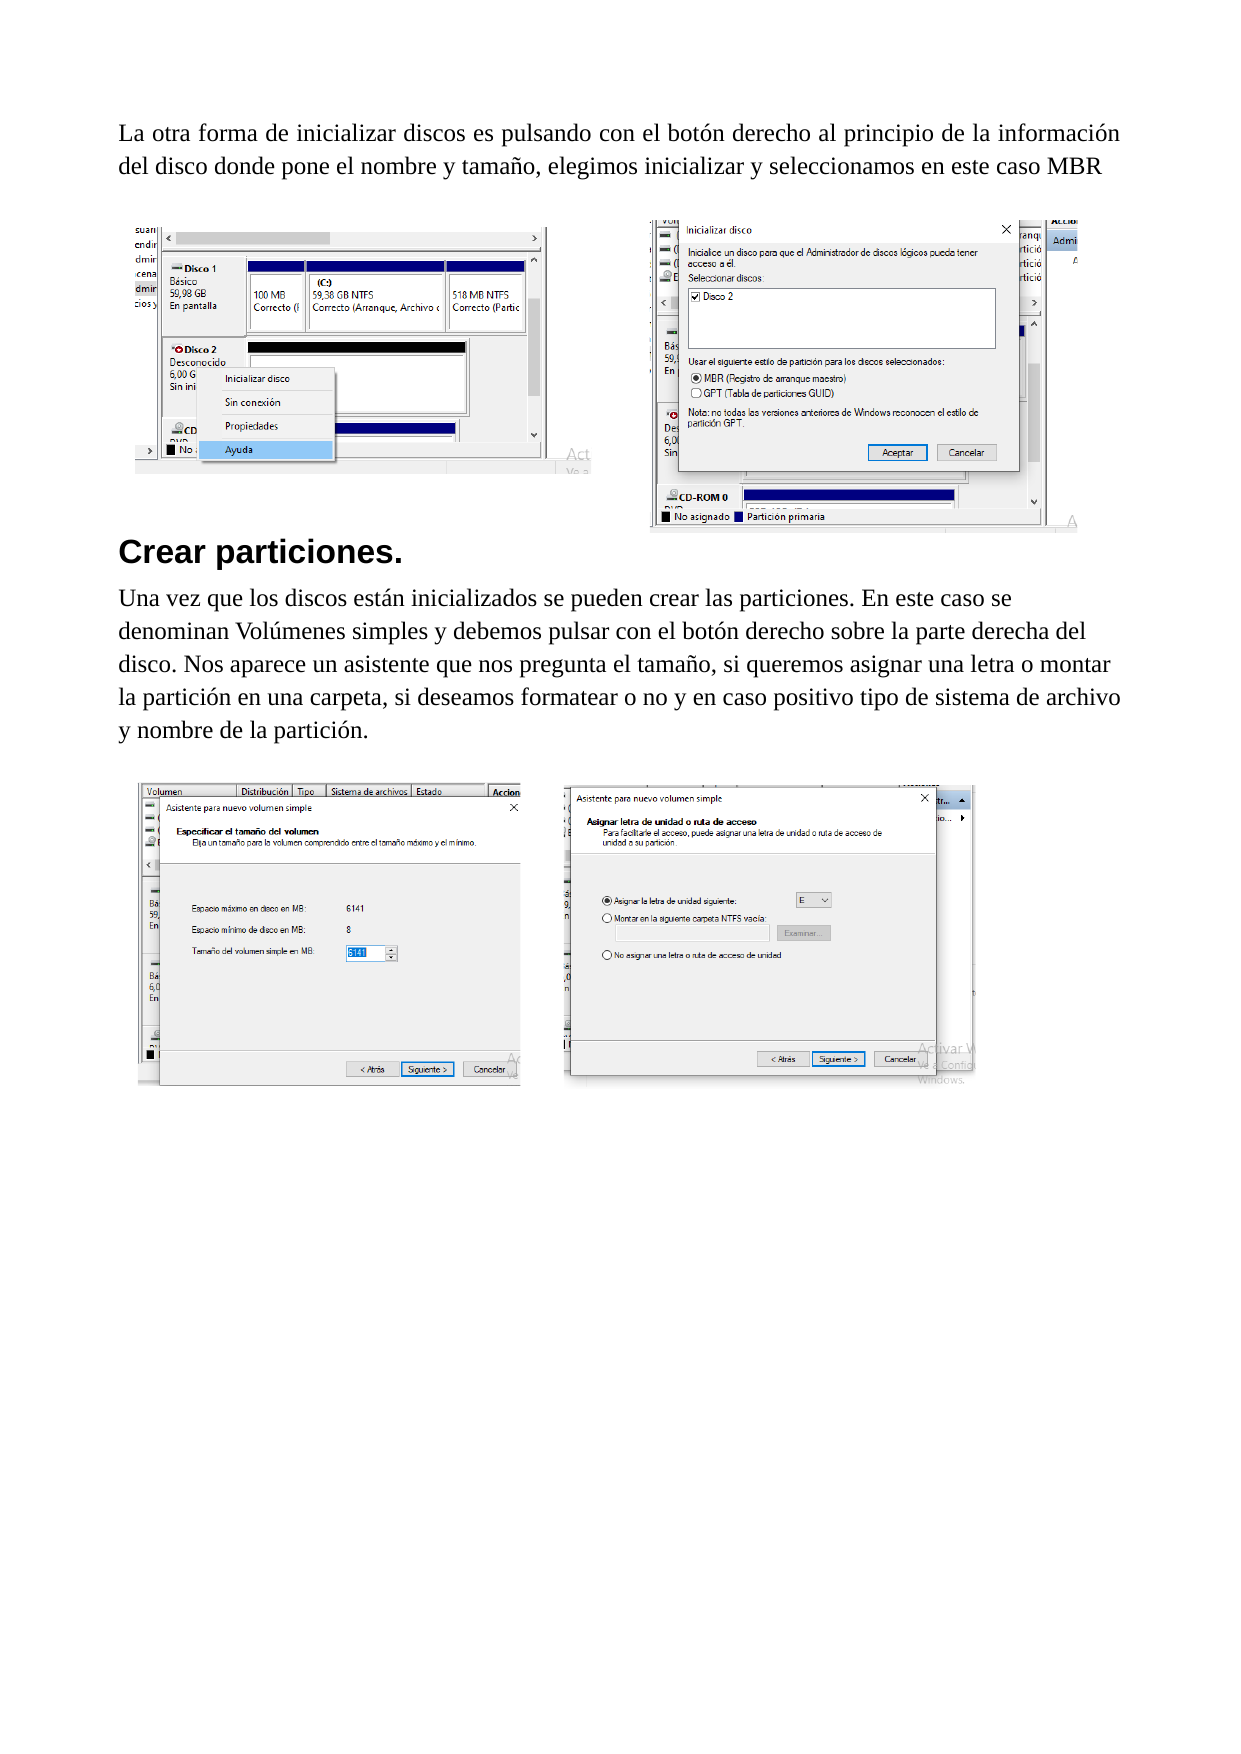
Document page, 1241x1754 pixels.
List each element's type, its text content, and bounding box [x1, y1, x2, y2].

picture [135, 227, 592, 474]
text Una vez que los discos están inicializados se pueden crear las particiones. En este caso se denominan Volúmenes simples y debemos pulsar con el botón derecho sobre la parte derecha del disco. Nos aparece un asistente que nos pregunta el tamaño, si queremos asignar una letra o montar la partición en una carpeta, si deseamos formatear o no y en caso positivo tipo de sistema de archivo y nombre de la partición. [118, 583, 1122, 744]
text La otra forma de inicializar discos es pulsando con el botón derecho al principio de la información del disco donde pone el nombre y tamaño, elegimos inicializar y seleccionamos en este caso MBR [118, 118, 1122, 180]
subtitle Crear particiones. [118, 219, 1122, 571]
picture [649, 220, 1078, 533]
picture [137, 782, 521, 1086]
picture [563, 785, 976, 1089]
